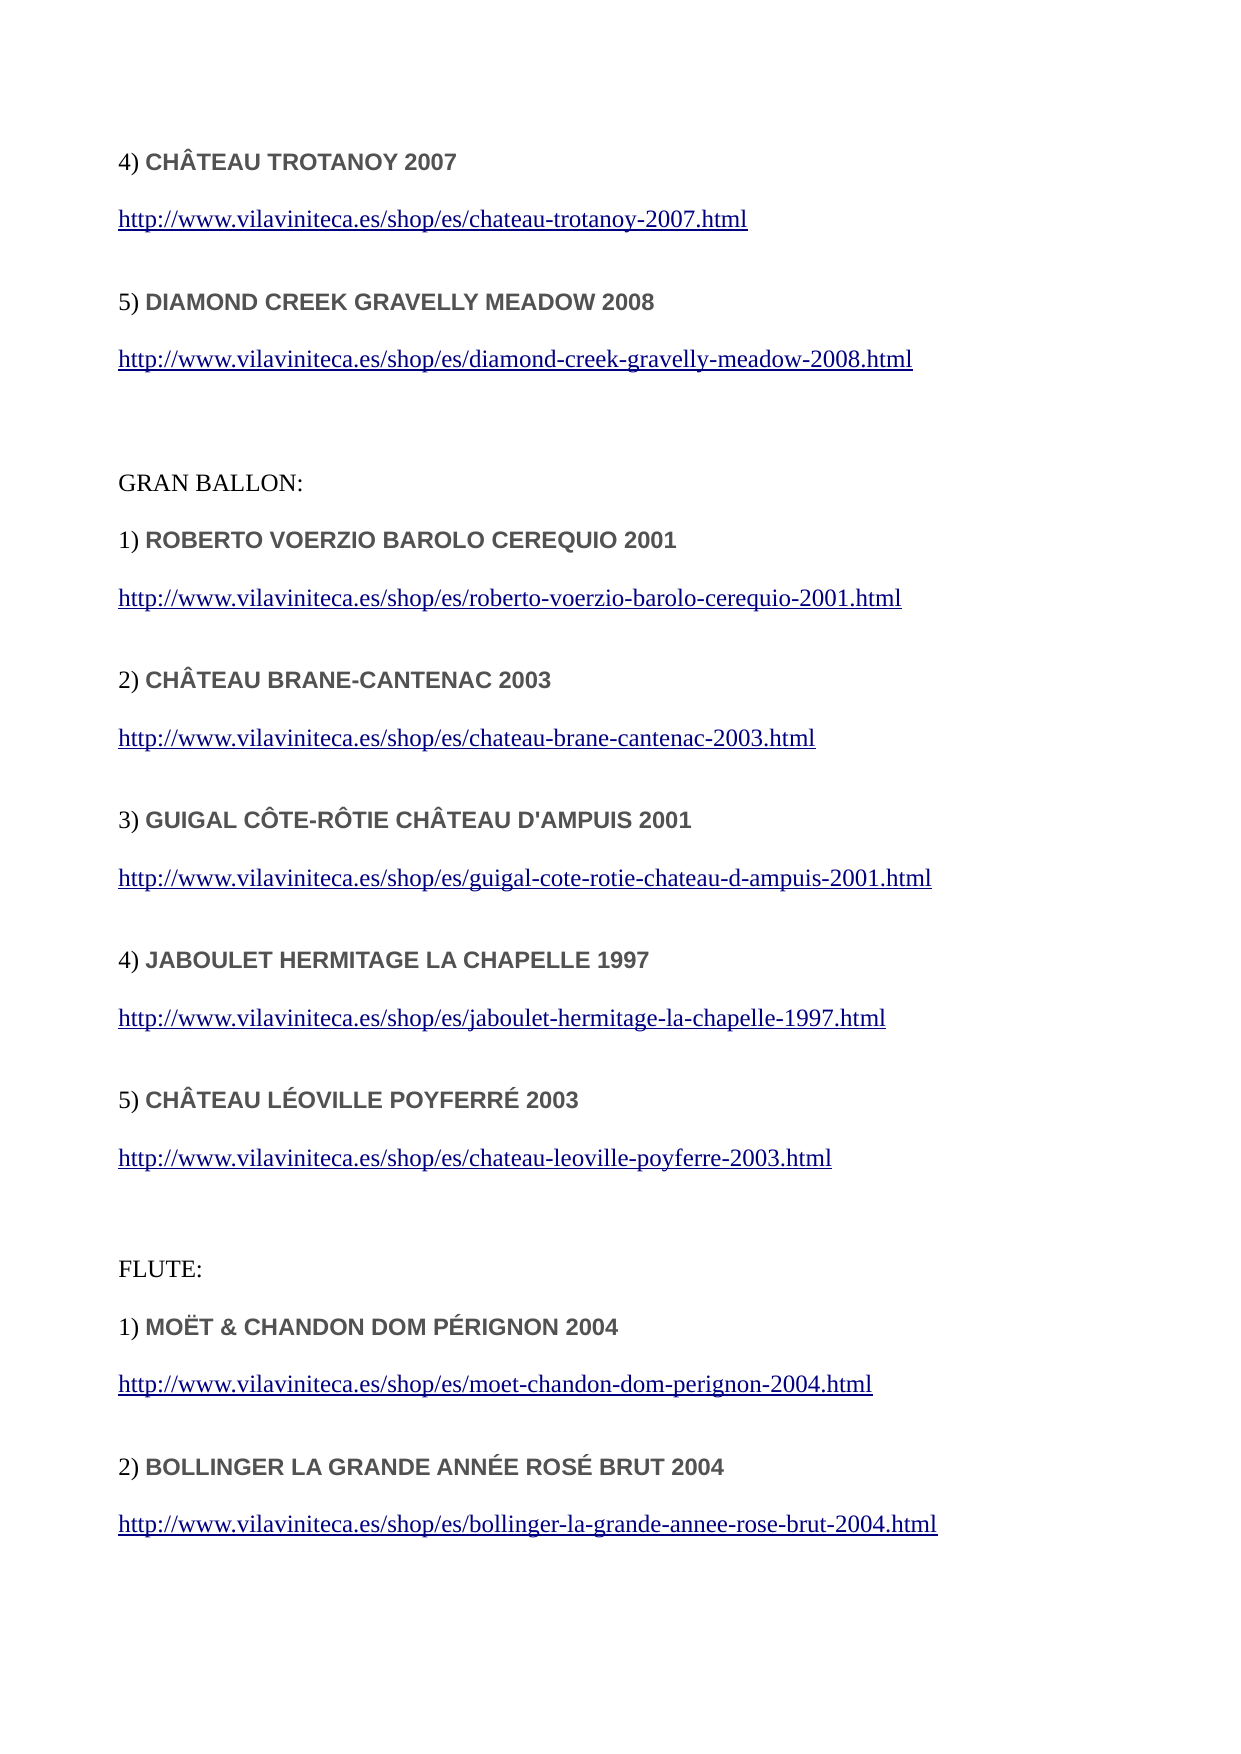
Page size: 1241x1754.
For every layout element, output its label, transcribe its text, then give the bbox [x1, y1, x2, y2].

text http://www.vilaviniteca.es/shop/es/moet-chandon-dom-perignon-2004.html [118, 1341, 1122, 1398]
text 4) CHÂTEAU TROTANOY 2007 [118, 147, 1122, 176]
text 5) CHÂTEAU LÉOVILLE POYFERRÉ 2003 [118, 1086, 1122, 1114]
text 2) CHÂTEAU BRANE-CANTENAC 2003 [118, 666, 1122, 694]
text GRAN BALLON: [118, 468, 1122, 497]
text 2) BOLLINGER LA GRANDE ANNÉE ROSÉ BRUT 2004 [118, 1452, 1122, 1481]
text 3) GUIGAL CÔTE-RÔTIE CHÂTEAU D'AMPUIS 2001 [118, 806, 1122, 834]
text 1) ROBERTO VOERZIO BAROLO CEREQUIO 2001 [118, 526, 1122, 554]
text 5) DIAMOND CREEK GRAVELLY MEADOW 2008 [118, 287, 1122, 316]
text http://www.vilaviniteca.es/shop/es/chateau-leoville-poyferre-2003.html [118, 1114, 1122, 1172]
text http://www.vilaviniteca.es/shop/es/guigal-cote-rotie-chateau-d-ampuis-2001.html [118, 834, 1122, 892]
text 1) MOËT & CHANDON DOM PÉRIGNON 2004 [118, 1312, 1122, 1341]
text http://www.vilaviniteca.es/shop/es/chateau-trotanoy-2007.html [118, 176, 1122, 233]
text http://www.vilaviniteca.es/shop/es/jaboulet-hermitage-la-chapelle-1997.html [118, 974, 1122, 1032]
text http://www.vilaviniteca.es/shop/es/bollinger-la-grande-annee-rose-brut-2004.html [118, 1481, 1122, 1538]
text http://www.vilaviniteca.es/shop/es/diamond-creek-gravelly-meadow-2008.html [118, 316, 1122, 373]
text http://www.vilaviniteca.es/shop/es/chateau-brane-cantenac-2003.html [118, 694, 1122, 752]
text http://www.vilaviniteca.es/shop/es/roberto-voerzio-barolo-cerequio-2001.html [118, 554, 1122, 612]
text 4) JABOULET HERMITAGE LA CHAPELLE 1997 [118, 946, 1122, 974]
text FLUTE: [118, 1254, 1122, 1283]
